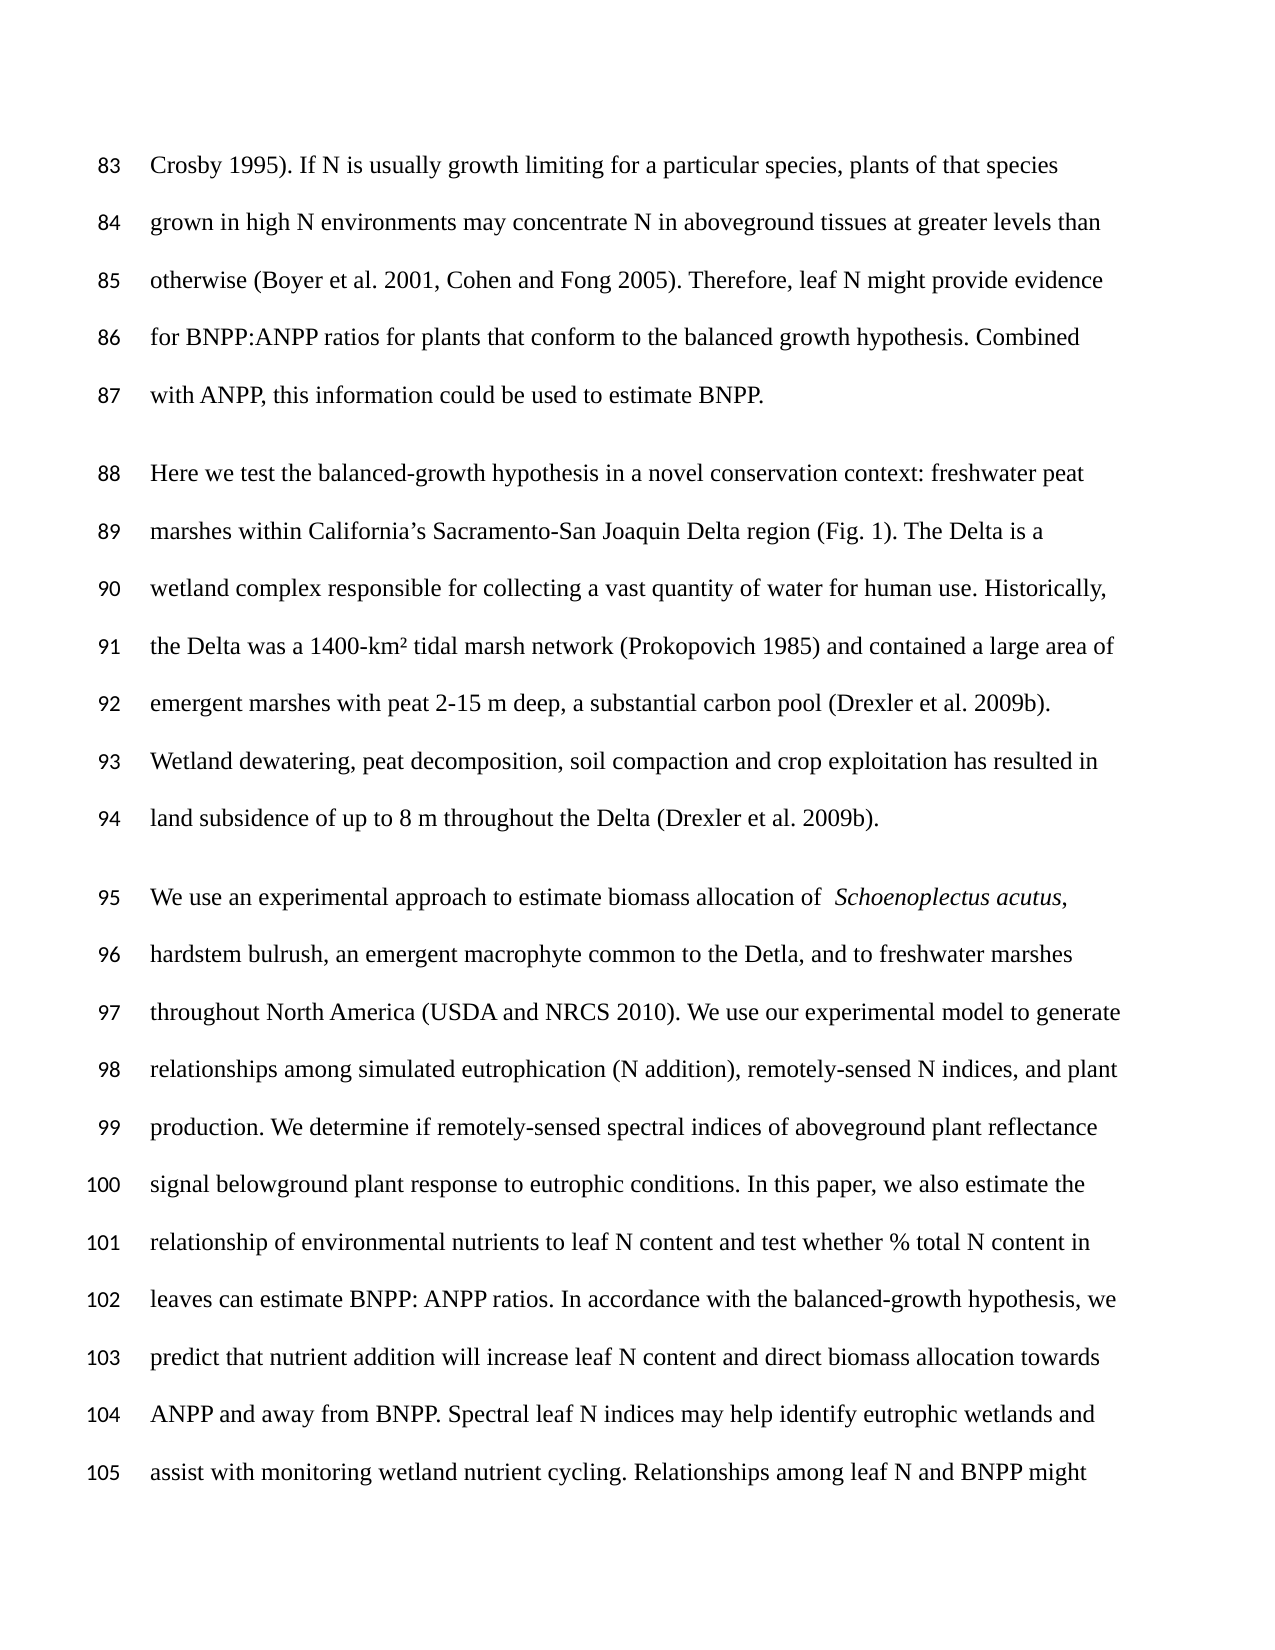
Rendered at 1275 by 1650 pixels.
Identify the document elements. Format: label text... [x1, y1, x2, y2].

text Crosby 1995). If N is usually growth limiting for a particular species, plants of that species grown in high N environments may concentrate N in aboveground tissues at greater levels than otherwise (Boyer et al. 2001, Cohen and Fong 2005). Therefore, leaf N might provide evidence for BNPP:ANPP ratios for plants that conform to the balanced growth hypothesis. Combined with ANPP, this information could be used to estimate BNPP. [150, 150, 1125, 409]
text Here we test the balanced-growth hypothesis in a novel conservation context: freshwater peat marshes within California’s Sacramento-San Joaquin Delta region (Fig. 1). The Delta is a wetland complex responsible for collecting a vast quantity of water for human use. Historically, the Delta was a 1400-km² tidal marsh network (Prokopovich 1985) and contained a large area of emergent marshes with peat 2-15 m deep, a substantial carbon pool (Drexler et al. 2009b). Wetland dewatering, peat decomposition, soil compaction and crop exploitation has resulted in land subsidence of up to 8 m throughout the Delta (Drexler et al. 2009b). [150, 458, 1125, 832]
text We use an experimental approach to estimate biomass allocation of Schoenoplectus acutus, hardstem bulrush, an emergent macrophyte common to the Detla, and to freshwater marshes throughout North America (USDA and NRCS 2010). We use our experimental model to generate relationships among simulated eutrophication (N addition), remotely-sensed N indices, and plant production. We determine if remotely-sensed spectral indices of aboveground plant reflectance signal belowground plant response to eutrophic conditions. In this paper, we also estimate the relationship of environmental nutrients to leaf N content and test whether % total N content in leaves can estimate BNPP: ANPP ratios. In accordance with the balanced-growth hypothesis, we predict that nutrient addition will increase leaf N content and direct biomass allocation towards ANPP and away from BNPP. Spectral leaf N indices may help identify eutrophic wetlands and assist with monitoring wetland nutrient cycling. Relationships among leaf N and BNPP might [150, 882, 1125, 1485]
